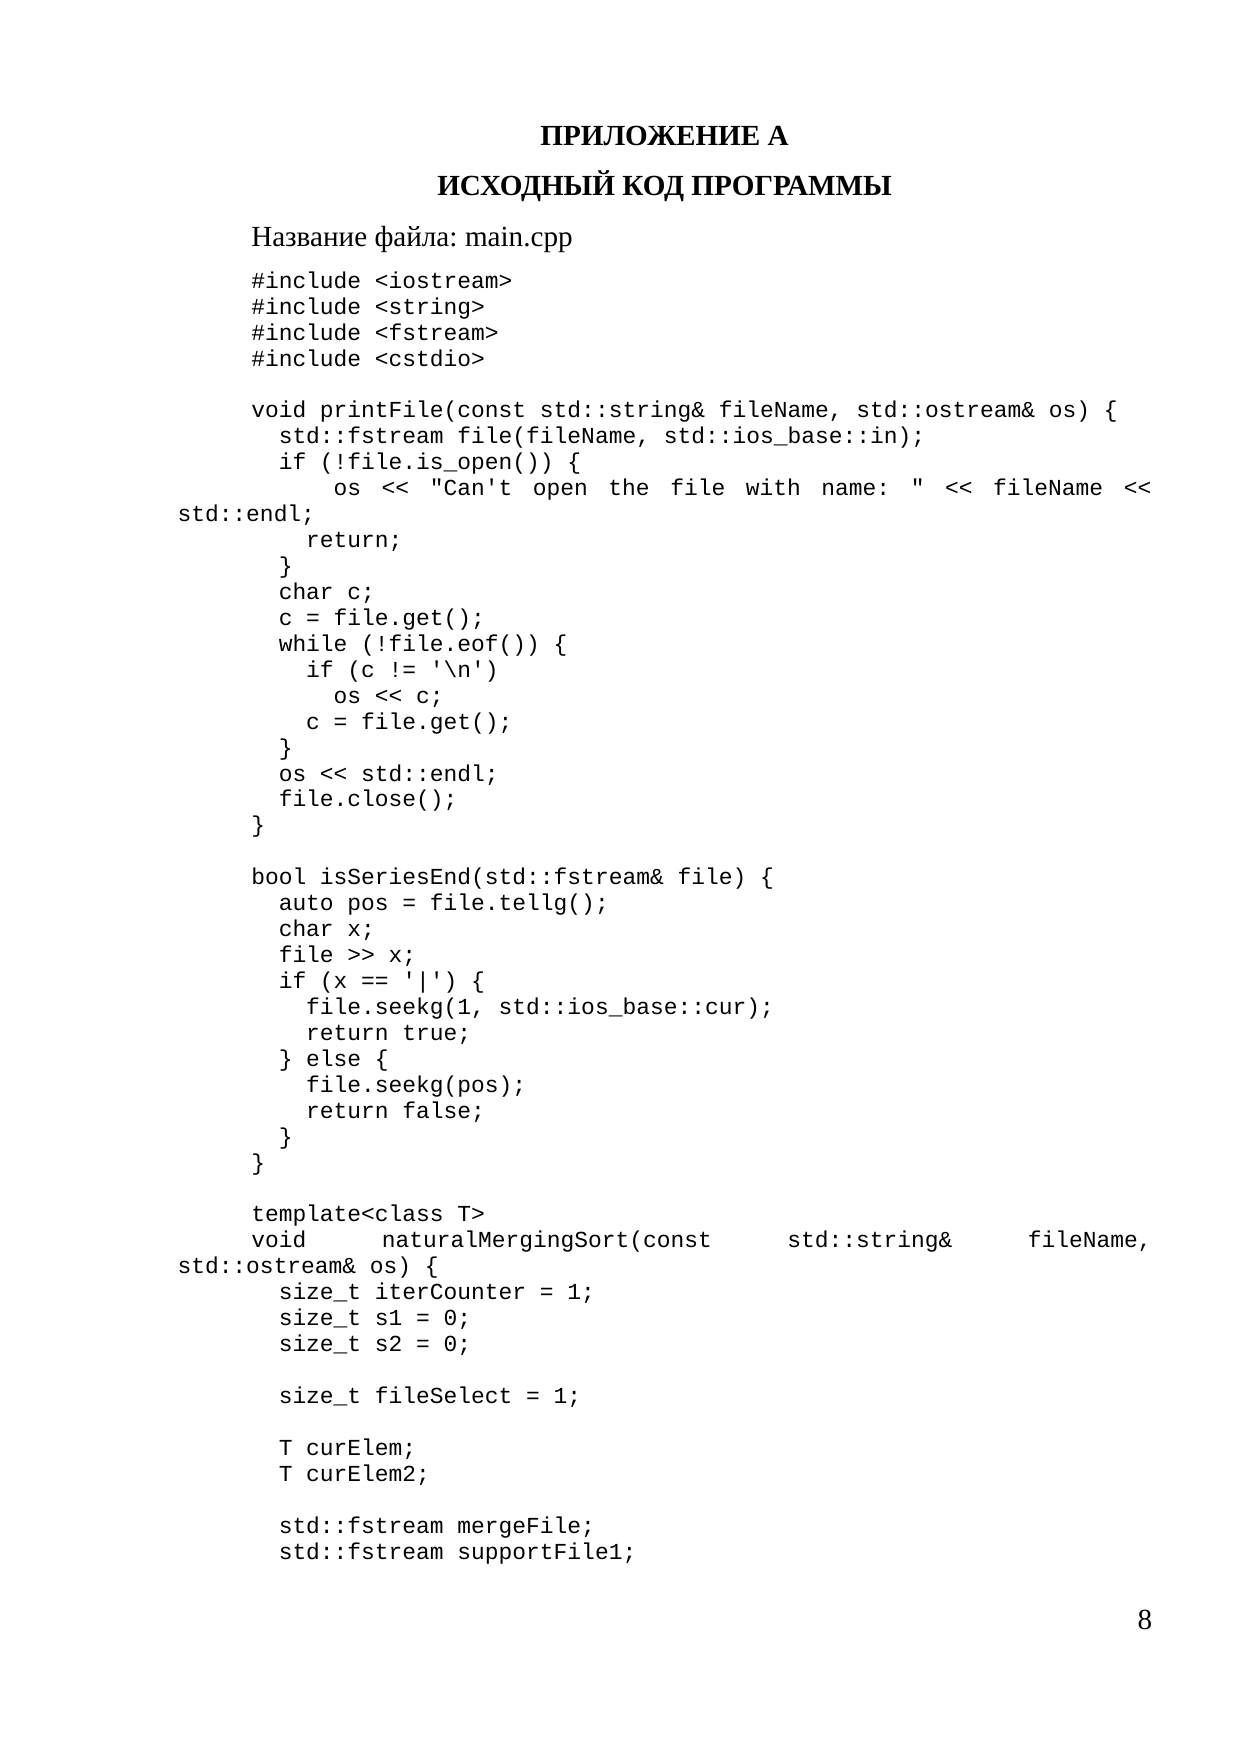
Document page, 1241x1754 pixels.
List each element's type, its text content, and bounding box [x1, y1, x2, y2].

text void naturalMergingSort(const std::string& fileName, std::ostream& os) { [177, 1229, 1152, 1281]
text } [177, 1151, 1152, 1177]
text } else { [177, 1047, 1152, 1073]
text bool isSeriesEnd(std::fstream& file) { [177, 866, 1152, 892]
text char x; [177, 917, 1152, 943]
text while (!file.eof()) { [177, 632, 1152, 658]
text } [177, 814, 1152, 840]
text std::fstream supportFile1; [177, 1540, 1152, 1566]
subtitle Приложение А Исходный код программы [177, 118, 1152, 202]
text file.seekg(1, std::ios_base::cur); [177, 995, 1152, 1021]
text return true; [177, 1021, 1152, 1047]
text std::fstream mergeFile; [177, 1514, 1152, 1540]
text return; [177, 528, 1152, 554]
text c = file.get(); [177, 710, 1152, 736]
text c = file.get(); [177, 606, 1152, 632]
text T curElem; [177, 1436, 1152, 1462]
text file >> x; [177, 943, 1152, 969]
text #include <string> [177, 295, 1152, 321]
text Название файла: main.cpp [177, 219, 1152, 252]
text file.close(); [177, 788, 1152, 814]
text #include <iostream> [177, 269, 1152, 295]
text #include <fstream> [177, 321, 1152, 347]
text #include <cstdio> [177, 347, 1152, 373]
text } [177, 736, 1152, 762]
text if (x == '|') { [177, 969, 1152, 995]
text std::fstream file(fileName, std::ios_base::in); [177, 425, 1152, 451]
text if (c != '\n') [177, 658, 1152, 684]
text os << c; [177, 684, 1152, 710]
text os << std::endl; [177, 762, 1152, 788]
text char c; [177, 580, 1152, 606]
text return false; [177, 1099, 1152, 1125]
text size_t fileSelect = 1; [177, 1384, 1152, 1410]
text void printFile(const std::string& fileName, std::ostream& os) { [177, 399, 1152, 425]
text file.seekg(pos); [177, 1073, 1152, 1099]
text template<class T> [177, 1203, 1152, 1229]
text if (!file.is_open()) { [177, 451, 1152, 477]
text size_t s2 = 0; [177, 1332, 1152, 1358]
text auto pos = file.tellg(); [177, 892, 1152, 917]
text size_t s1 = 0; [177, 1307, 1152, 1332]
text } [177, 554, 1152, 580]
text } [177, 1125, 1152, 1151]
text size_t iterCounter = 1; [177, 1281, 1152, 1307]
text os << "Can't open the file with name: " << fileName << std::endl; [177, 477, 1152, 528]
text T curElem2; [177, 1462, 1152, 1488]
